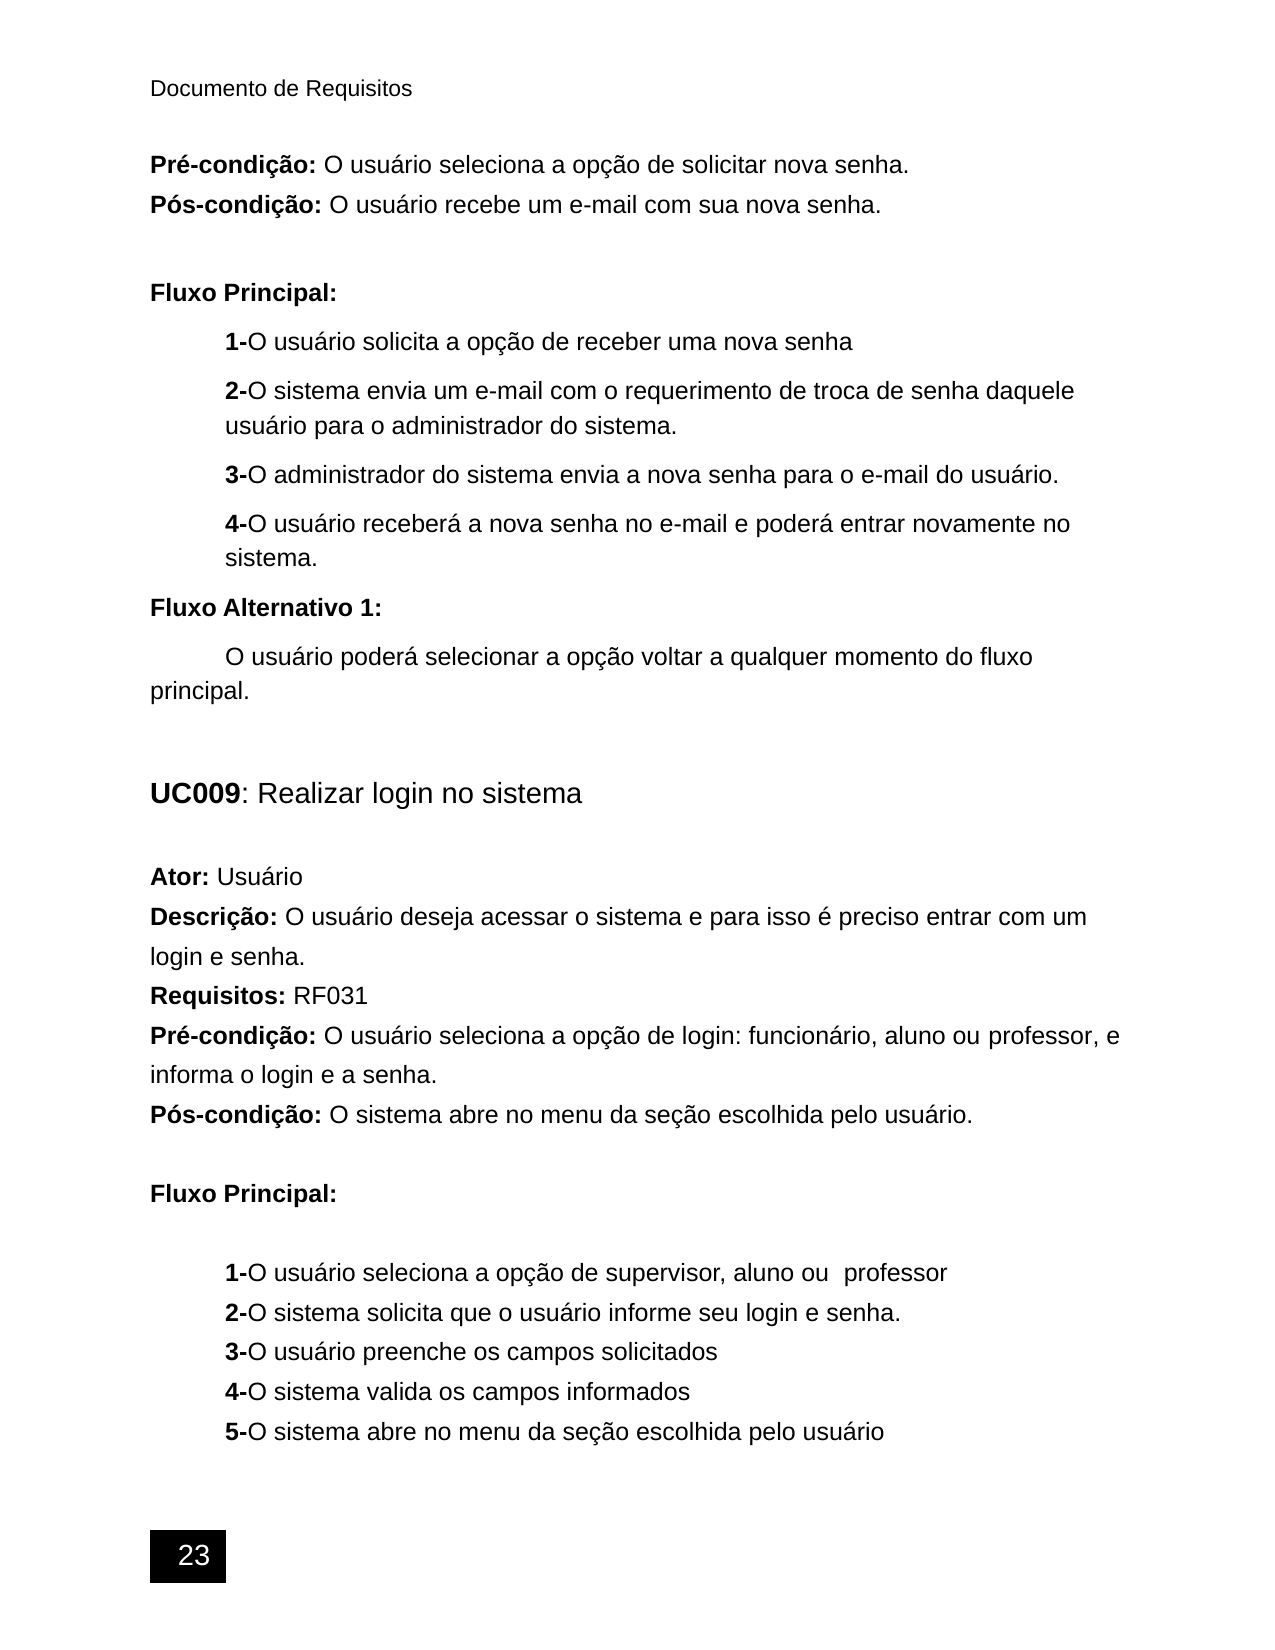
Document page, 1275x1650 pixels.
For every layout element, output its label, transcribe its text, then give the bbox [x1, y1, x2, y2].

text Pós-condição: O usuário recebe um e-mail com sua nova senha. [150, 189, 1125, 218]
text 4-O sistema valida os campos informados [150, 1377, 1125, 1406]
text 3-O usuário preenche os campos solicitados [150, 1337, 1125, 1366]
text Descrição: O usuário deseja acessar o sistema e para isso é preciso entrar com um login e senha. [150, 902, 1125, 970]
text Requisitos: RF031 [150, 981, 1125, 1010]
text Pós-condição: O sistema abre no menu da seção escolhida pelo usuário. [150, 1100, 1125, 1129]
text 3-O administrador do sistema envia a nova senha para o e-mail do usuário. [150, 460, 1125, 489]
text 2-O sistema envia um e-mail com o requerimento de troca de senha daquele usuário para o administrador do sistema. [150, 376, 1125, 439]
text Fluxo Principal: [150, 278, 1125, 307]
text 5-O sistema abre no menu da seção escolhida pelo usuário [150, 1417, 1125, 1445]
text UC009: Realizar login no sistema [150, 777, 1125, 810]
text 1-O usuário solicita a opção de receber uma nova senha [150, 327, 1125, 356]
text Ator: Usuário [150, 862, 1125, 891]
text Fluxo Alternativo 1: [150, 592, 1125, 621]
text Pré-condição: O usuário seleciona a opção de login: funcionário, aluno ou professor, e informa o login e a senha. [150, 1021, 1125, 1089]
text O usuário poderá selecionar a opção voltar a qualquer momento do fluxo principal. [150, 642, 1125, 705]
text 1-O usuário seleciona a opção de supervisor, aluno ou professor [150, 1258, 1125, 1287]
text 2-O sistema solicita que o usuário informe seu login e senha. [150, 1298, 1125, 1327]
text 4-O usuário receberá a nova senha no e-mail e poderá entrar novamente no sistema. [150, 509, 1125, 572]
text Pré-condição: O usuário seleciona a opção de solicitar nova senha. [150, 150, 1125, 179]
text Fluxo Principal: [150, 1179, 1125, 1208]
